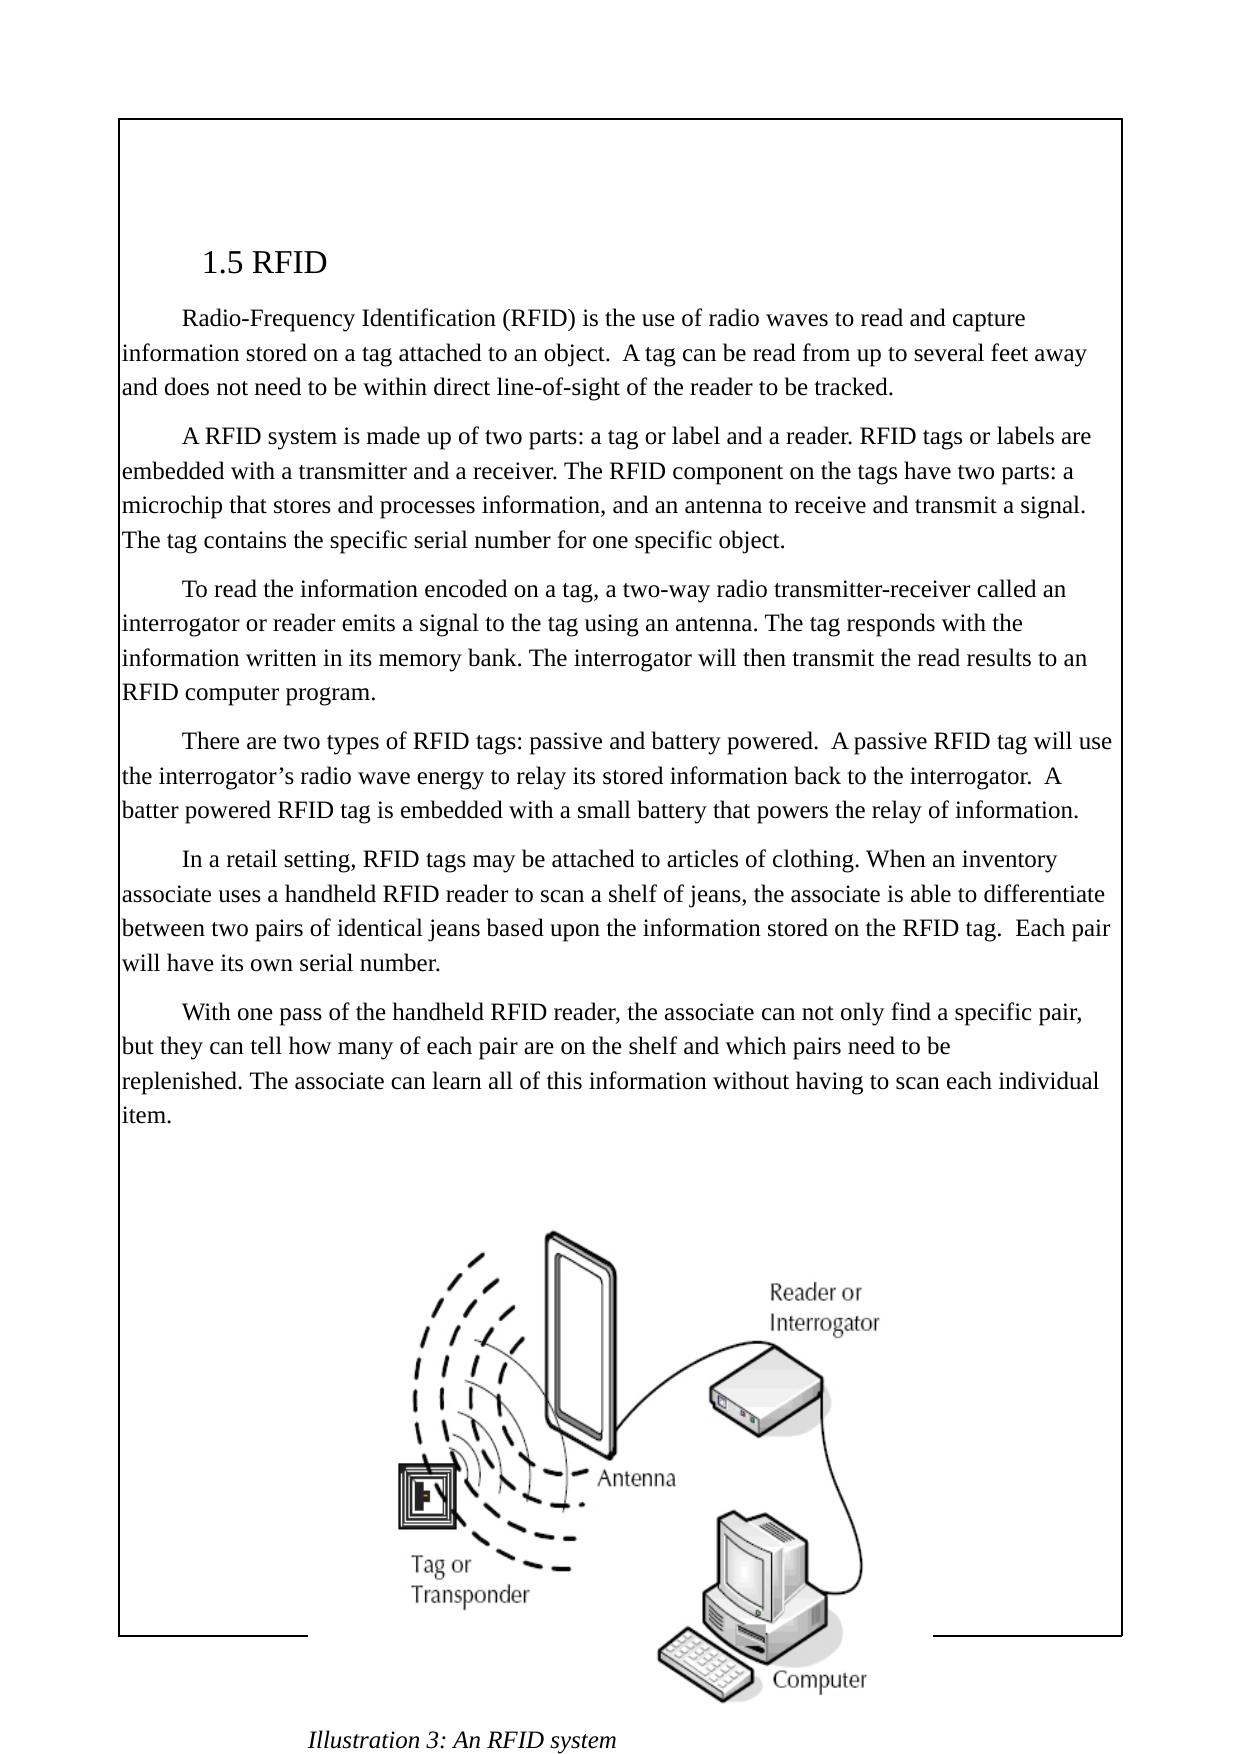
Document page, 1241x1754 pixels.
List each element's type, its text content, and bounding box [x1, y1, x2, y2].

picture [382, 1226, 889, 1711]
text Radio-Frequency Identification (RFID) is the use of radio waves to read and capture information stored on a tag attached to an object. A tag can be read from up to several feet away and does not need to be within direct line-of-sight of the reader to be tracked. [122, 303, 1118, 401]
text In a retail setting, RFID tags may be attached to articles of clothing. When an inventory associate uses a handheld RFID reader to scan a shelf of jeans, the associate is able to differentiate between two pairs of identical jeans based upon the information stored on the RFID tag. Each pair will have its own serial number. [122, 844, 1118, 976]
text 1.5 RFID [122, 243, 1118, 281]
text To read the information encoded on a tag, a two-way radio transmitter-receiver called an interrogator or reader emits a signal to the tag using an antenna. The tag responds with the information written in its memory bank. The interrogator will then transmit the read results to an RFID computer program. [122, 574, 1118, 706]
text With one pass of the handheld RFID reader, the associate can not only find a specific pair, but they can tell how many of each pair are on the shelf and which pairs need to be replenished. The associate can learn all of this information without having to scan each individual item. [122, 997, 1118, 1129]
text Illustration 3: An RFID system [308, 1227, 933, 1754]
text A RFID system is made up of two parts: a tag or label and a reader. RFID tags or labels are embedded with a transmitter and a receiver. The RFID component on the tags have two parts: a microchip that stores and processes information, and an antenna to receive and transmit a signal. The tag contains the specific serial number for one specific object. [122, 421, 1118, 553]
text There are two types of RFID tags: passive and battery powered. A passive RFID tag will use the interrogator’s radio wave energy to relay its stored information back to the interrogator. A batter powered RFID tag is embedded with a small battery that powers the relay of information. [122, 726, 1118, 824]
